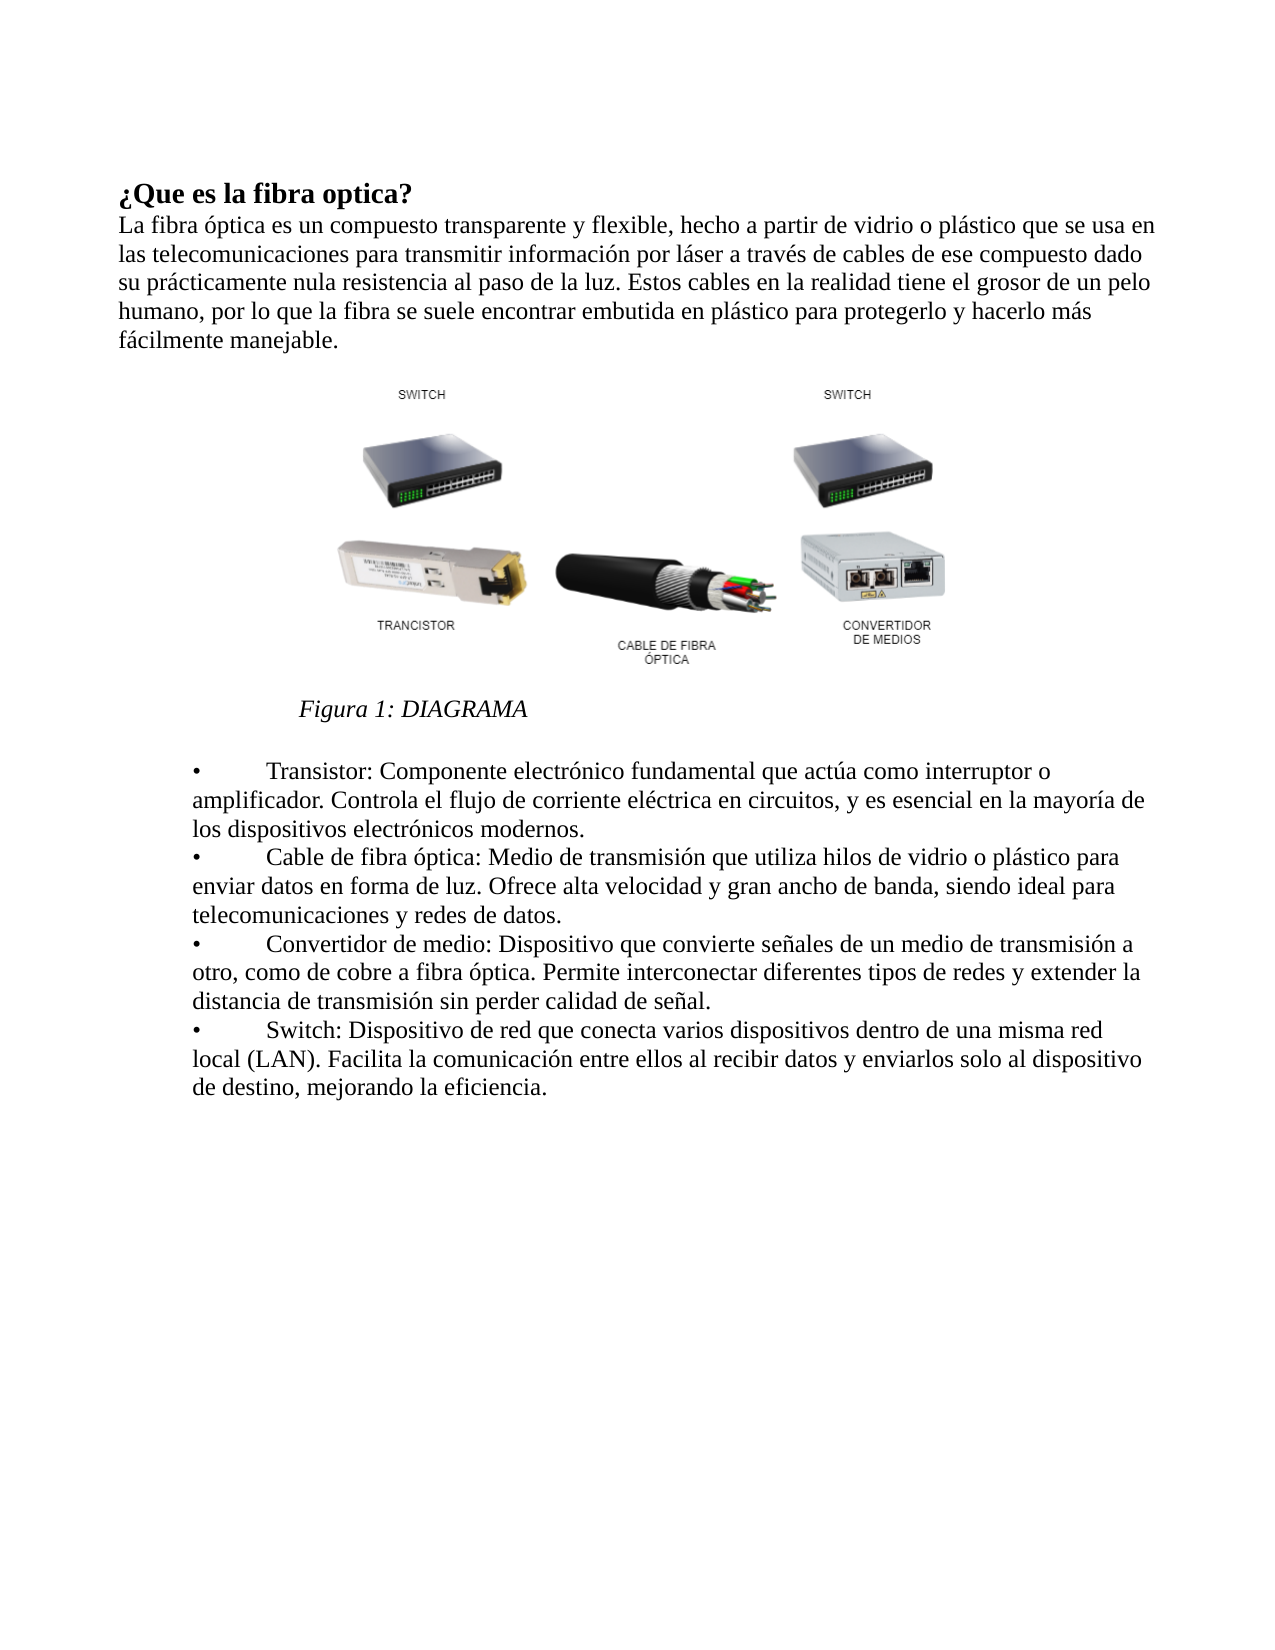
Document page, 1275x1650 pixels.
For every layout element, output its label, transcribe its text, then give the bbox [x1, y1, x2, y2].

text ¿Que es la fibra optica? La fibra óptica es un compuesto transparente y flexible, hecho a partir de vidrio o plástico que se usa en las telecomunicaciones para transmitir información por láser a través de cables de ese compuesto dado su prácticamente nula resistencia al paso de la luz. Estos cables en la realidad tiene el grosor de un pelo humano, por lo que la fibra se suele encontrar embutida en plástico para protegerlo y hacerlo más fácilmente manejable. [118, 176, 1157, 354]
text Figura 1: DIAGRAMA [298, 381, 977, 723]
text • Transistor: Componente electrónico fundamental que actúa como interruptor o amplificador. Controla el flujo de corriente eléctrica en circuitos, y es esencial en la mayoría de los dispositivos electrónicos modernos. • Cable de fibra óptica: Medio de transmisión que utiliza hilos de vidrio o plástico para enviar datos en forma de luz. Ofrece alta velocidad y gran ancho de banda, siendo ideal para telecomunicaciones y redes de datos. • Convertidor de medio: Dispositivo que convierte señales de un medio de transmisión a otro, como de cobre a fibra óptica. Permite interconectar diferentes tipos de redes y extender la distancia de transmisión sin perder calidad de señal. • Switch: Dispositivo de red que conecta varios dispositivos dentro de una misma red local (LAN). Facilita la comunicación entre ellos al recibir datos y enviarlos solo al dispositivo de destino, mejorando la eficiencia. [118, 756, 1157, 1130]
picture [312, 381, 963, 695]
